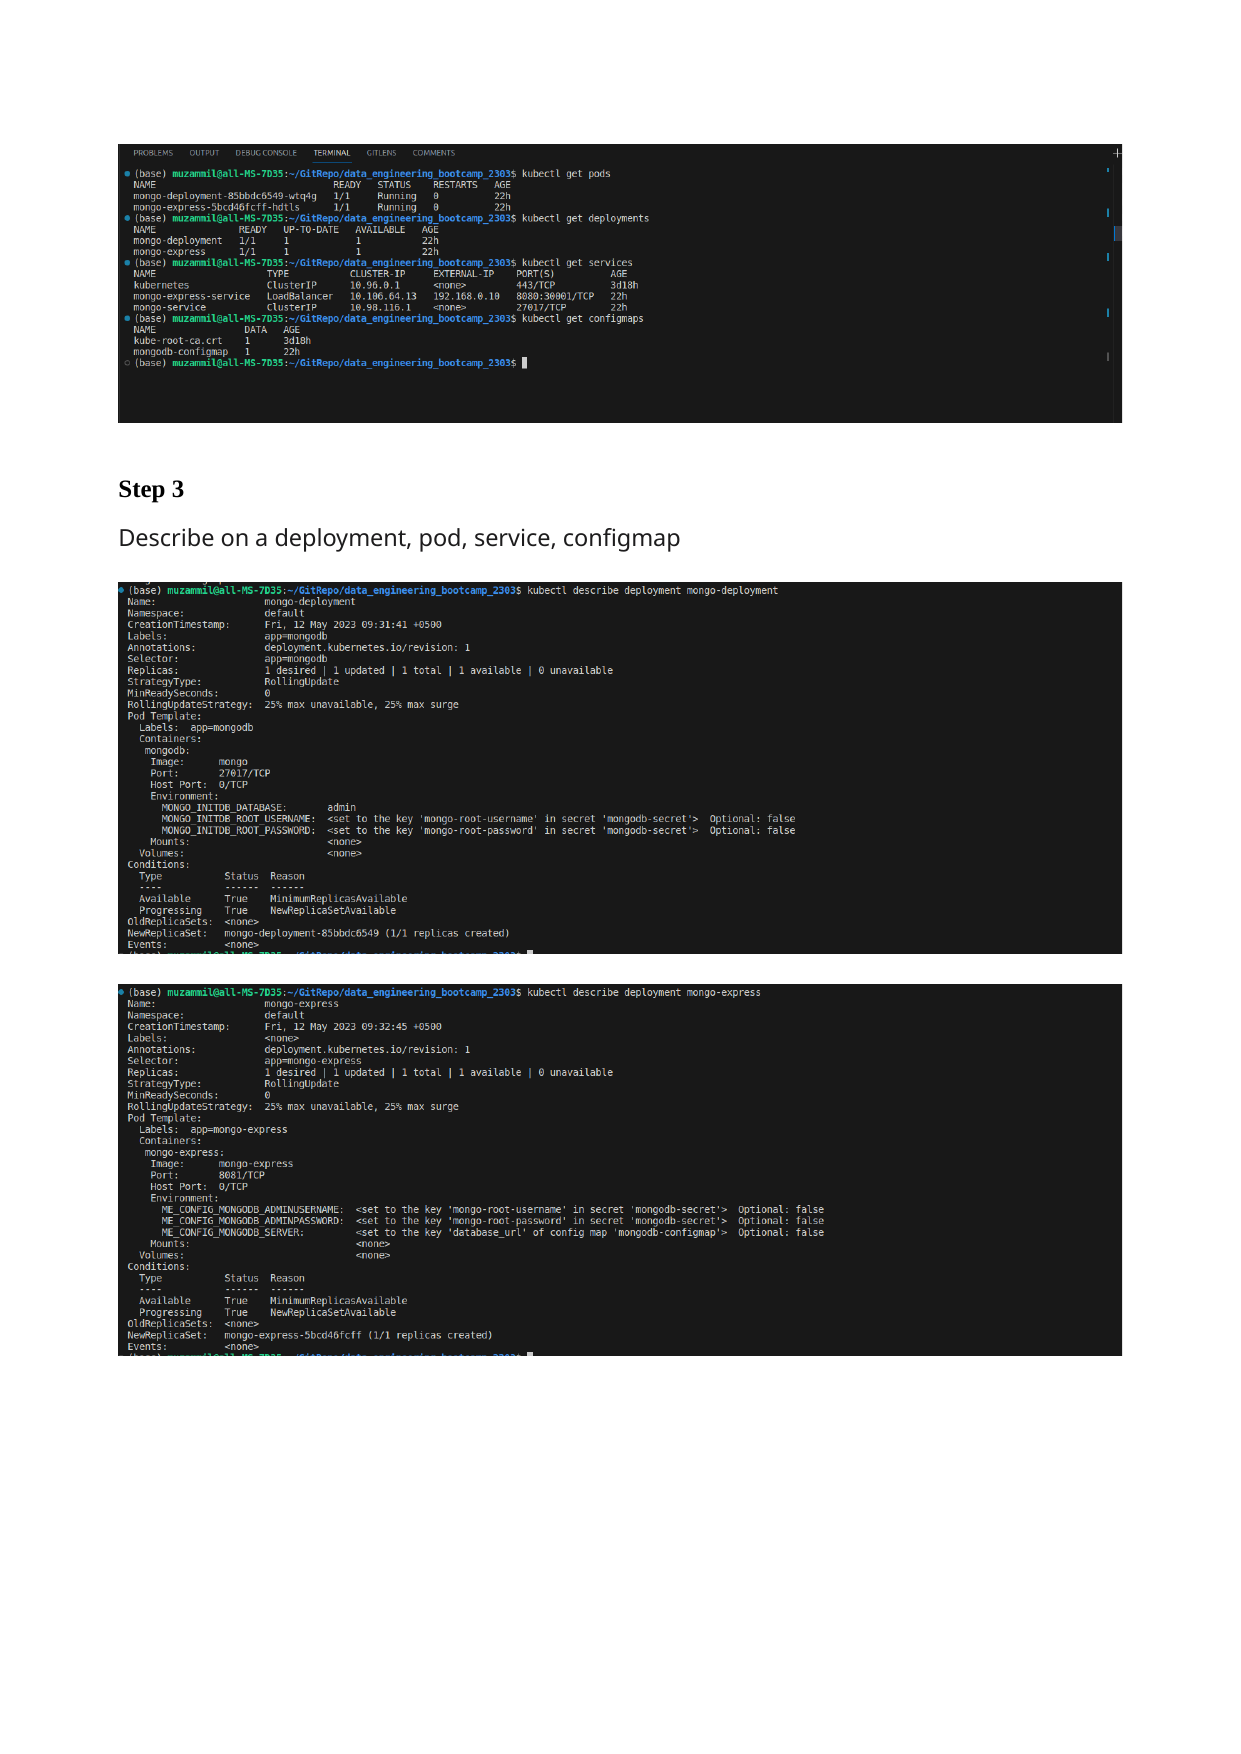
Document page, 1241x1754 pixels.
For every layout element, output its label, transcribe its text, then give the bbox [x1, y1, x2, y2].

picture [118, 984, 1123, 1356]
picture [118, 582, 1123, 954]
text Step 3 [118, 474, 1122, 503]
text Describe on a deployment, pod, service, configmap [118, 522, 1122, 554]
picture [118, 144, 1123, 423]
